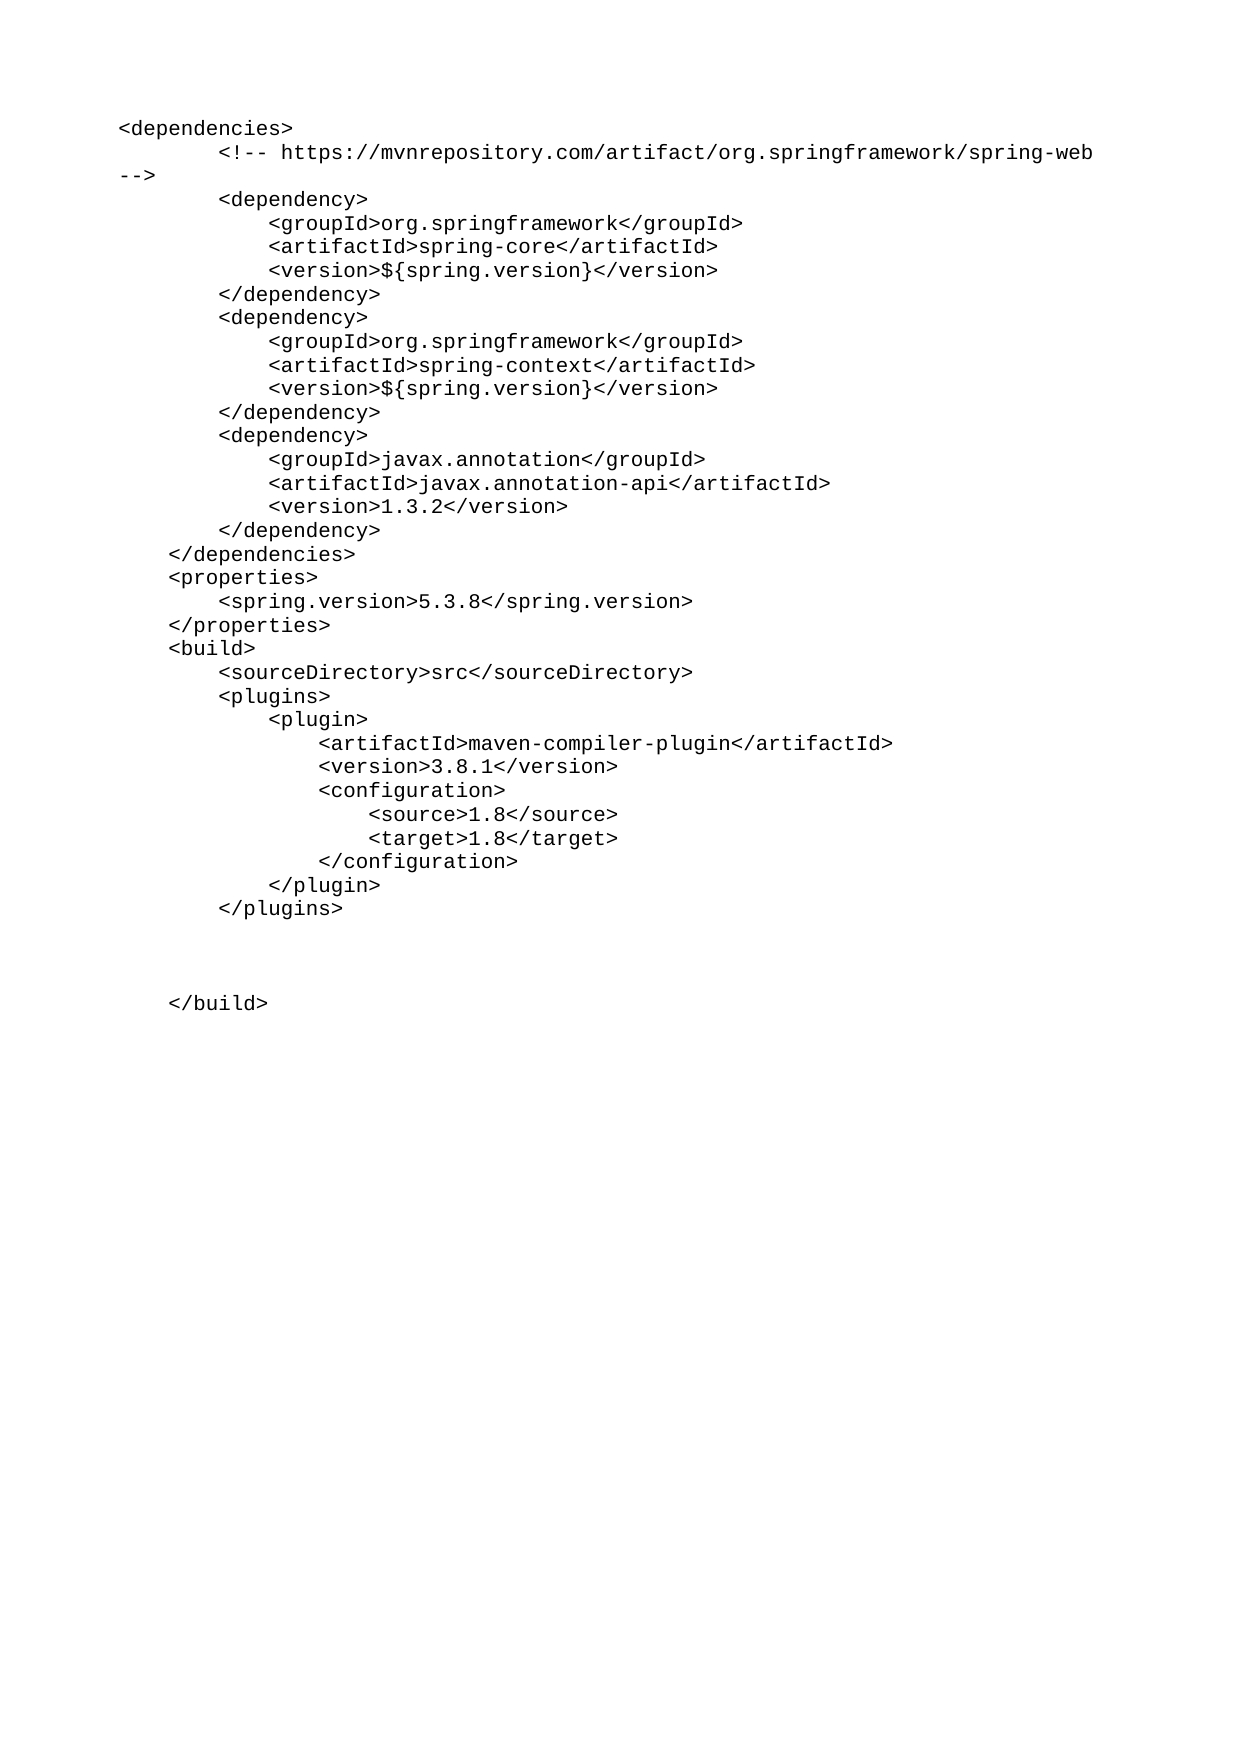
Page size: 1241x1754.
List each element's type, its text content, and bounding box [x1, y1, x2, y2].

text <!-- https://mvnrepository.com/artifact/org.springframework/spring-web --> [118, 142, 1122, 189]
text </dependencies> [118, 544, 1122, 567]
text <artifactId>spring-context</artifactId> [118, 354, 1122, 378]
text <configuration> [118, 780, 1122, 804]
text <artifactId>javax.annotation-api</artifactId> [118, 473, 1122, 496]
text </dependency> [118, 284, 1122, 307]
text <build> [118, 638, 1122, 662]
text </plugin> [118, 875, 1122, 898]
text <properties> [118, 567, 1122, 591]
text <groupId>org.springframework</groupId> [118, 213, 1122, 236]
text <plugin> [118, 709, 1122, 733]
text </dependency> [118, 402, 1122, 426]
text <dependency> [118, 307, 1122, 331]
text <spring.version>5.3.8</spring.version> [118, 591, 1122, 615]
text <sourceDirectory>src</sourceDirectory> [118, 662, 1122, 686]
text </properties> [118, 615, 1122, 638]
text <plugins> [118, 686, 1122, 709]
text <dependencies> [118, 118, 1122, 142]
text </dependency> [118, 520, 1122, 544]
text <version>${spring.version}</version> [118, 378, 1122, 402]
text <dependency> [118, 426, 1122, 449]
text <artifactId>spring-core</artifactId> [118, 236, 1122, 260]
text <groupId>org.springframework</groupId> [118, 331, 1122, 354]
text <version>${spring.version}</version> [118, 260, 1122, 284]
text <target>1.8</target> [118, 827, 1122, 851]
text </plugins> [118, 898, 1122, 922]
text <artifactId>maven-compiler-plugin</artifactId> [118, 733, 1122, 757]
text <version>3.8.1</version> [118, 757, 1122, 780]
text </build> [118, 993, 1122, 1017]
text <dependency> [118, 189, 1122, 213]
text </configuration> [118, 851, 1122, 875]
text <groupId>javax.annotation</groupId> [118, 449, 1122, 473]
text <version>1.3.2</version> [118, 496, 1122, 520]
text <source>1.8</source> [118, 804, 1122, 827]
